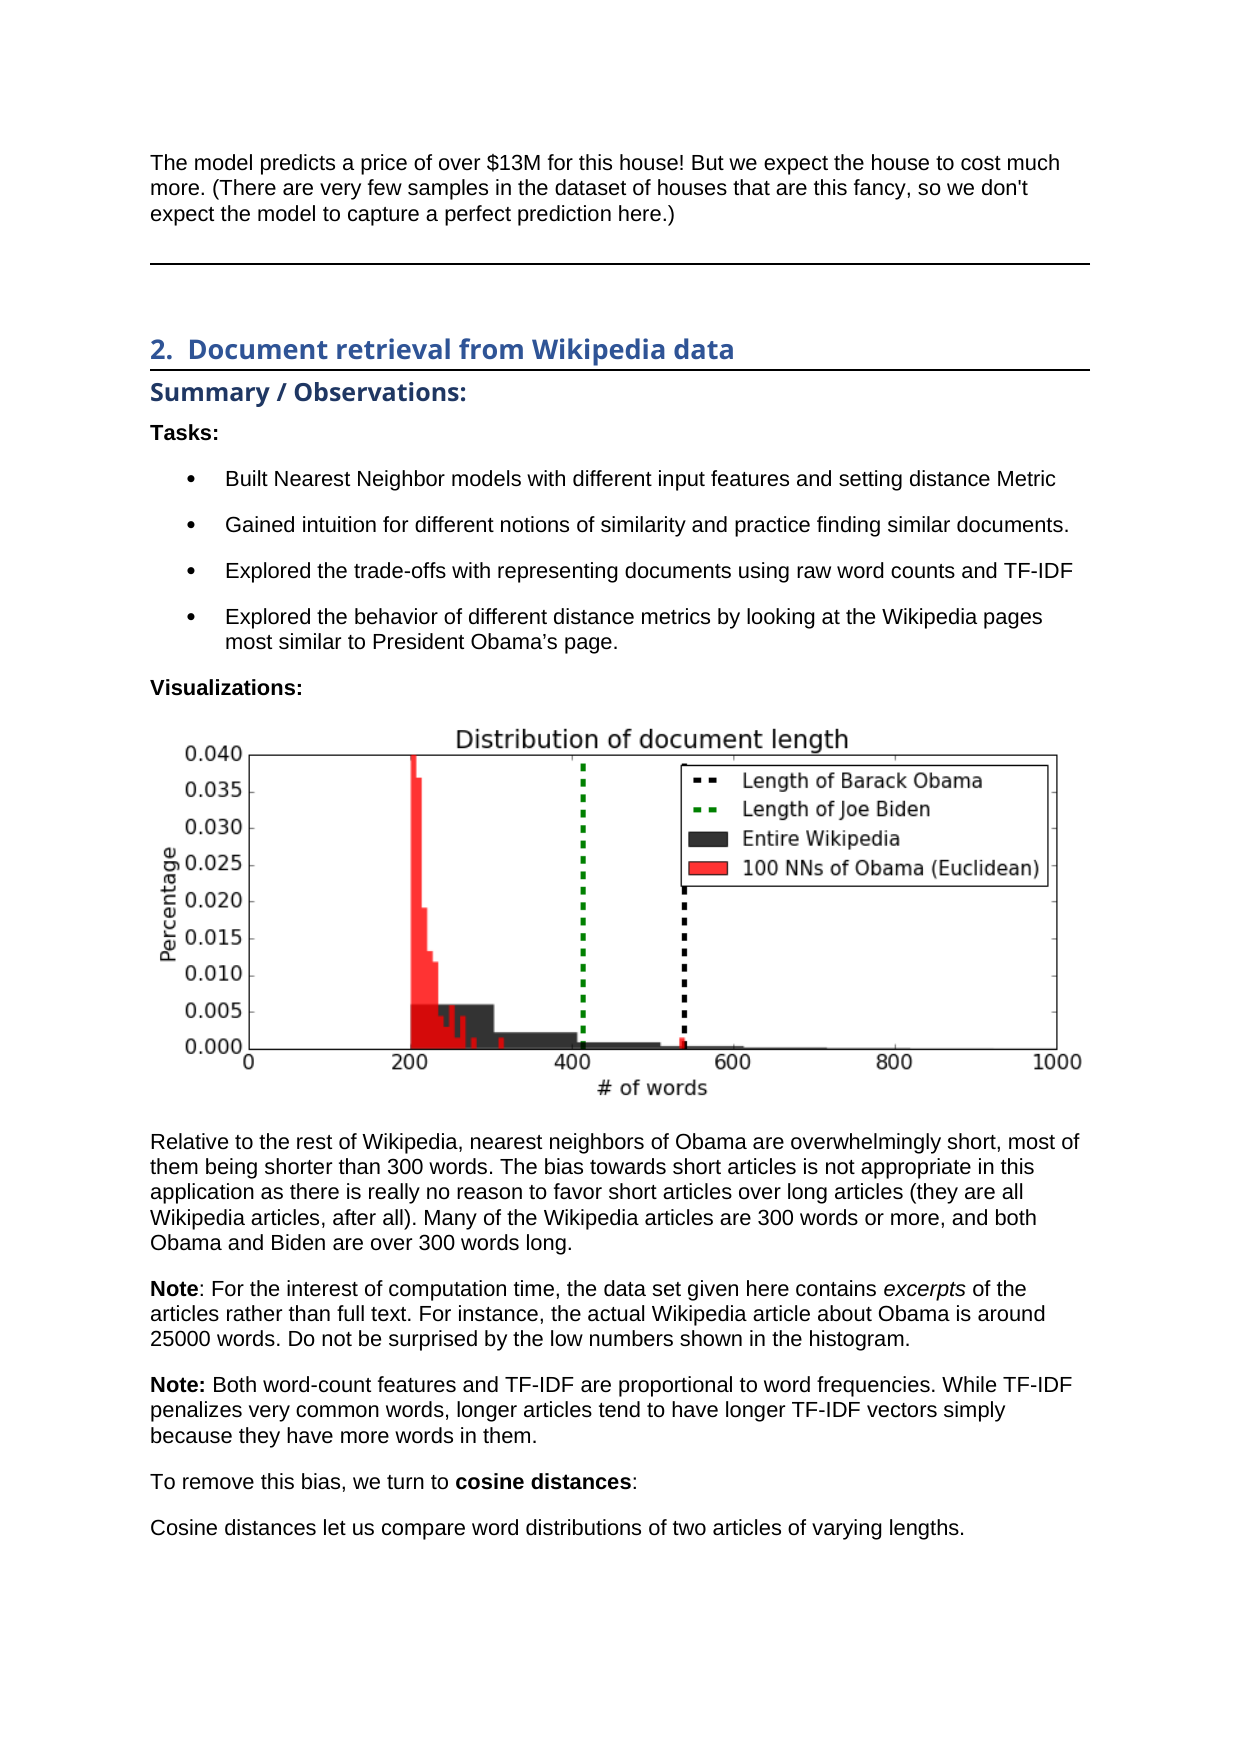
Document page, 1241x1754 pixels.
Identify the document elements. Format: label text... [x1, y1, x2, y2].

text Relative to the rest of Wikipedia, nearest neighbors of Obama are overwhelmingly short, most of them being shorter than 300 words. The bias towards short articles is not appropriate in this application as there is really no reason to favor short articles over long articles (they are all Wikipedia articles, after all). Many of the Wikipedia articles are 300 words or more, and both Obama and Biden are over 300 words long. [150, 1129, 1090, 1255]
text The model predicts a price of over $13M for this house! But we expect the house to cost much more. (There are very few samples in the dataset of houses that are this fancy, so we don't expect the model to capture a perfect prediction here.) [150, 150, 1090, 226]
list Explored the trade-offs with representing documents using raw word counts and TF-IDF [187, 558, 1090, 583]
list Built Nearest Neighbor models with different input features and setting distance Metric [187, 466, 1090, 491]
text Visualizations: [150, 675, 1090, 700]
list Gained intuition for different notions of similarity and practice finding similar documents. [187, 512, 1090, 537]
text Tasks: [150, 419, 1090, 445]
text To remove this bias, we turn to cosine distances: [150, 1468, 1090, 1494]
subtitle Summary / Observations: [150, 375, 1090, 409]
text Note: Both word-count features and TF-IDF are proportional to word frequencies. While TF-IDF penalizes very common words, longer articles tend to have longer TF-IDF vectors simply because they have more words in them. [150, 1372, 1090, 1448]
text Note: For the interest of computation time, the data set given here contains excerpts of the articles rather than full text. For instance, the actual Wikipedia article about Obama is around 25000 words. Do not be surprised by the low numbers shown in the histogram. [150, 1276, 1090, 1351]
text Cosine distances let us compare word distributions of two articles of varying lengths. [150, 1514, 1090, 1540]
subtitle Document retrieval from Wikipedia data [150, 330, 1090, 369]
list Explored the behavior of different distance metrics by looking at the Wikipedia pages most similar to President Obama’s page. [187, 604, 1090, 654]
